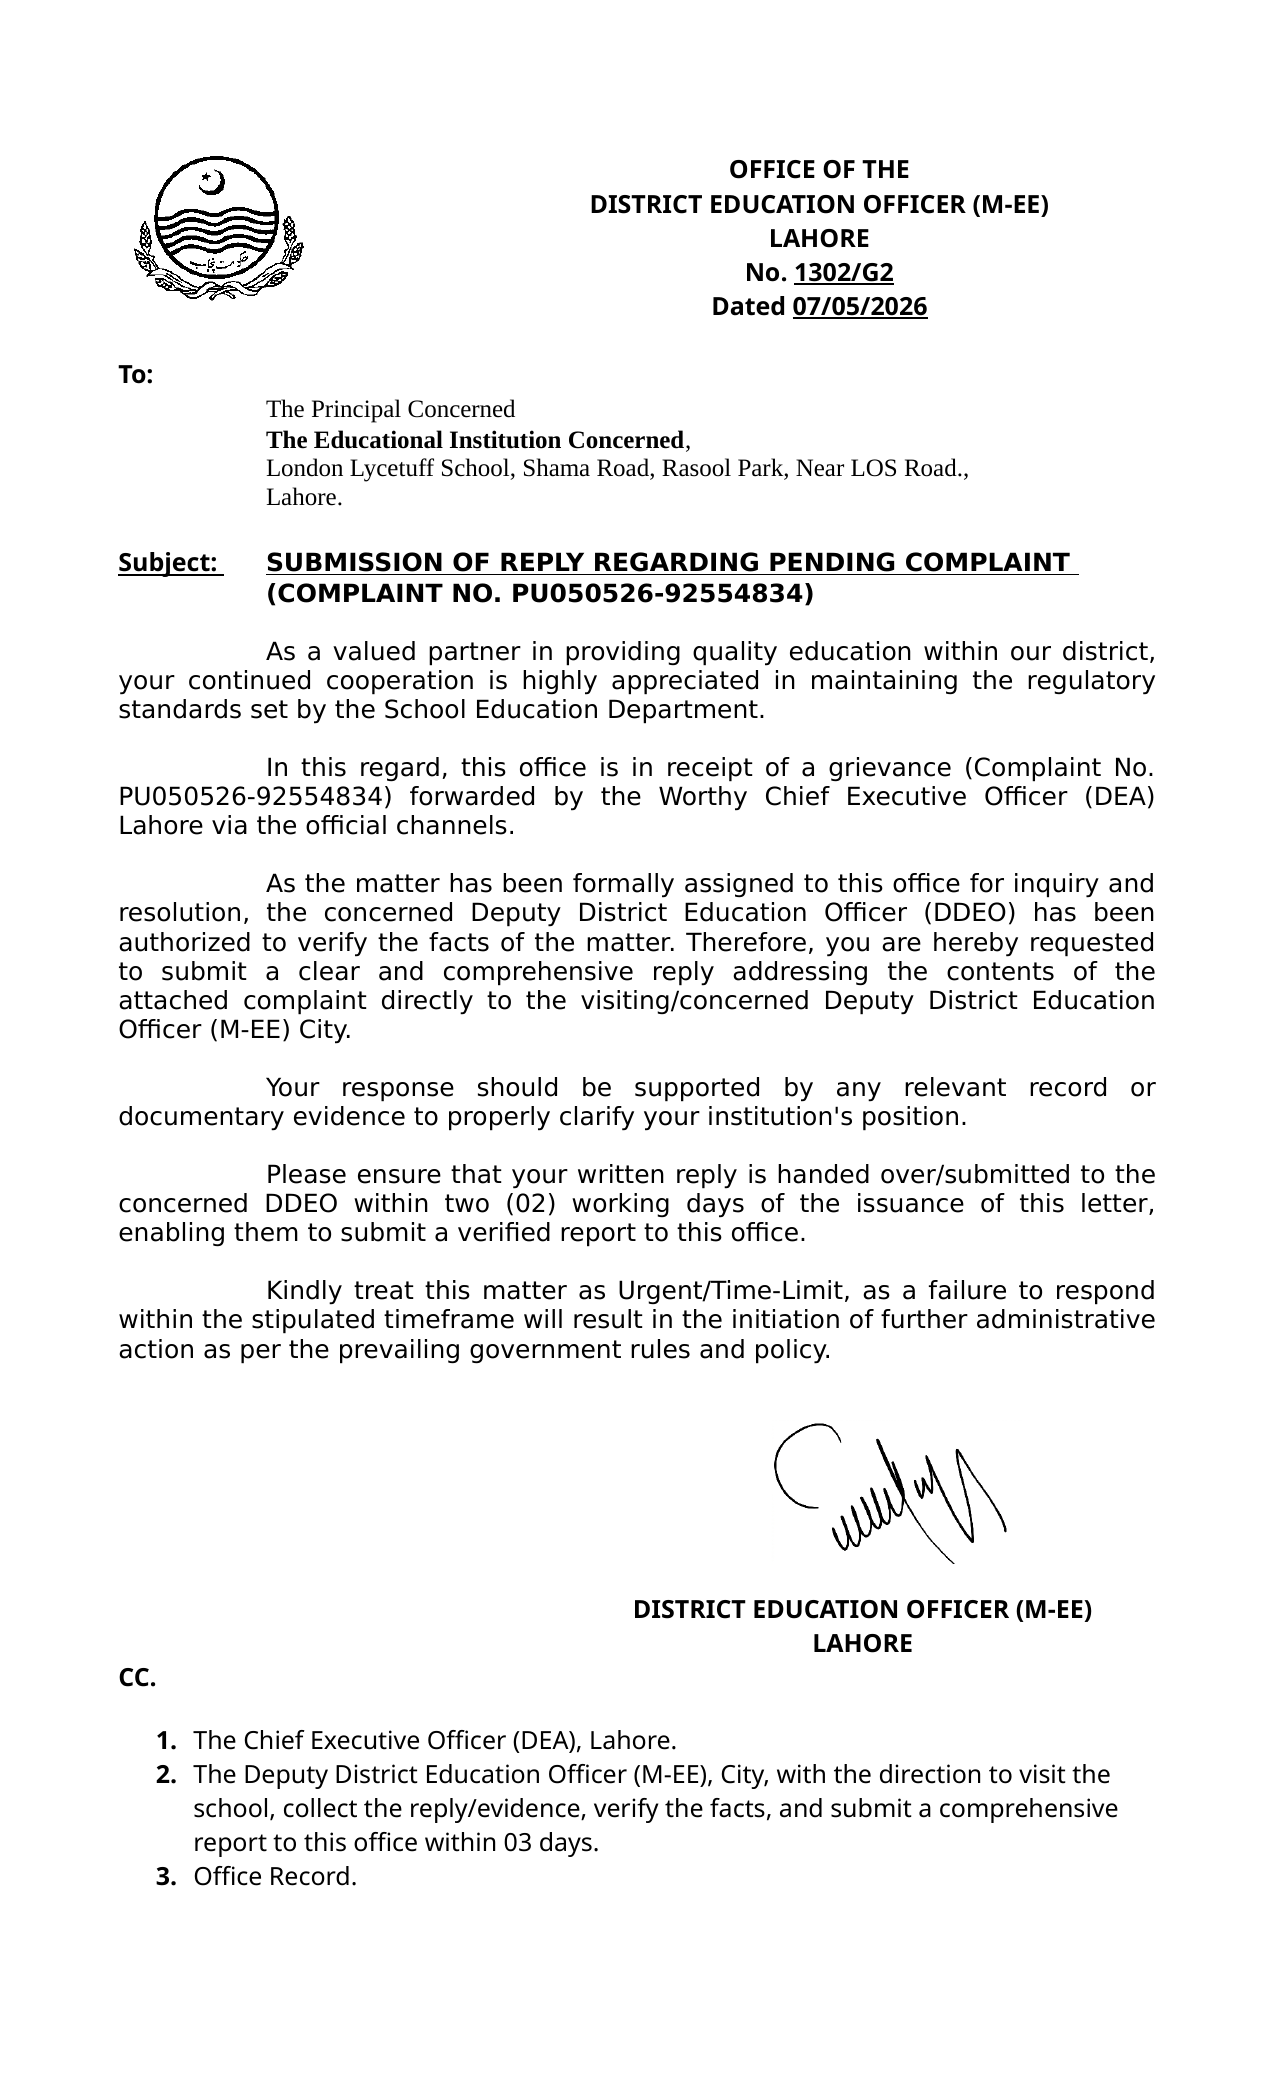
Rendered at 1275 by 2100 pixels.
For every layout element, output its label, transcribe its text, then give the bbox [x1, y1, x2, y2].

list The Deputy District Education Officer (M-EE), City, with the direction to visit the school, collect the reply/evidence, verify the facts, and submit a comprehensive report to this office within 03 days. [156, 1757, 1157, 1859]
text LAHORE [568, 1626, 1157, 1660]
text In this regard, this office is in receipt of a grievance (Complaint No. PU050526-92554834) forwarded by the Worthy Chief Executive Officer (DEA) Lahore via the official channels. [118, 753, 1157, 841]
list Office Record. [156, 1859, 1157, 1893]
picture [786, 1420, 1027, 1567]
list The Chief Executive Officer (DEA), Lahore. [156, 1723, 1157, 1757]
text As a valued partner in providing quality education within our district, your continued cooperation is highly appreciated in maintaining the regulatory standards set by the School Education Department. [118, 637, 1157, 724]
text The Educational Institution Concerned, [118, 425, 1157, 453]
text Please ensure that your written reply is handed over/submitted to the concerned DDEO within two (02) working days of the issuance of this letter, enabling them to submit a verified report to this office. [118, 1160, 1157, 1248]
text London Lycetuff School, Shama Road, Rasool Park, Near LOS Road., [118, 453, 1157, 482]
picture [130, 152, 308, 307]
text Your response should be supported by any relevant record or documentary evidence to properly clarify your institution's position. [118, 1073, 1157, 1132]
text Lahore. [118, 482, 1157, 511]
table_header OFFICE OF THE DISTRICT EDUCATION OFFICER (M-EE) LAHORE No. 1302/G2 Dated 07/05/2026 [373, 152, 1116, 322]
text DISTRICT EDUCATION OFFICER (M-EE) [568, 1592, 1157, 1626]
text CC. [118, 1660, 1157, 1694]
text Subject: SUBMISSION OF REPLY REGARDING PENDING COMPLAINT (COMPLAINT NO. PU050526-92554834) [118, 545, 1157, 608]
text Kindly treat this matter as Urgent/Time-Limit, as a failure to respond within the stipulated timeframe will result in the initiation of further administrative action as per the prevailing government rules and policy. [118, 1277, 1157, 1364]
text The Principal Concerned [118, 391, 1157, 425]
text As the matter has been formally assigned to this office for inquiry and resolution, the concerned Deputy District Education Officer (DDEO) has been authorized to verify the facts of the matter. Therefore, you are hereby requested to submit a clear and comprehensive reply addressing the contents of the attached complaint directly to the visiting/concerned Deputy District Education Officer (M-EE) City. [118, 869, 1157, 1044]
table_header [118, 152, 373, 322]
text To: [118, 357, 1157, 391]
